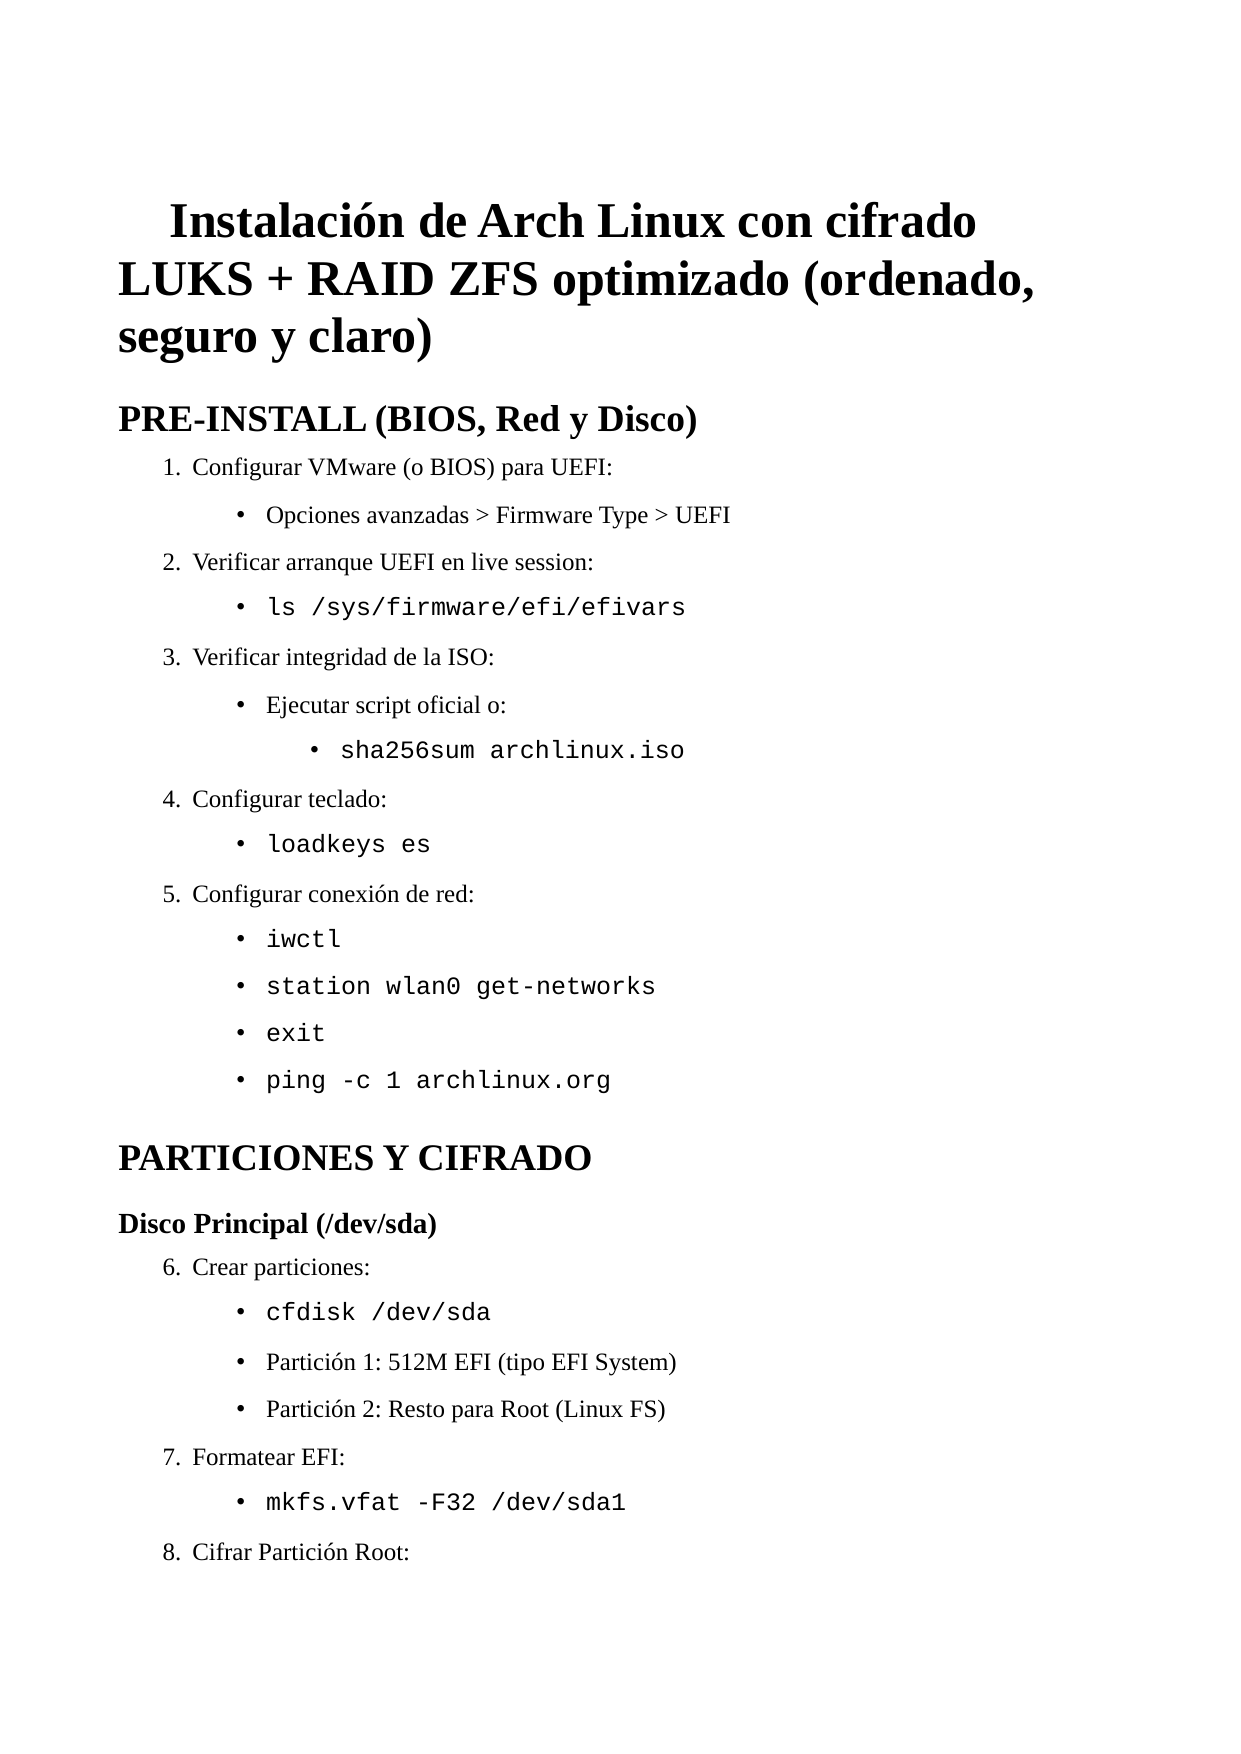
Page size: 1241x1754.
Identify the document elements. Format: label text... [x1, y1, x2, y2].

list Opciones avanzadas > Firmware Type > UEFI [236, 500, 1122, 528]
list exit [236, 1021, 1122, 1049]
list Partición 2: Resto para Root (Linux FS) [236, 1394, 1122, 1423]
list Cifrar Partición Root: [162, 1537, 1122, 1565]
list Verificar arranque UEFI en live session: [162, 547, 1122, 576]
list sha256sum archlinux.iso [310, 737, 1122, 766]
list Configurar conexión de red: [162, 879, 1122, 908]
subtitle Disco Principal (/dev/sda) [118, 1206, 1122, 1239]
list Ejecutar script oficial o: [236, 690, 1122, 718]
list Verificar integridad de la ISO: [162, 642, 1122, 671]
list station wlan0 get-networks [236, 974, 1122, 1002]
list Partición 1: 512M EFI (tipo EFI System) [236, 1347, 1122, 1376]
list ping -c 1 archlinux.org [236, 1068, 1122, 1096]
list mkfs.vfat -F32 /dev/sda1 [236, 1489, 1122, 1518]
subtitle PRE-INSTALL (BIOS, Red y Disco) [118, 397, 1122, 440]
list Configurar VMware (o BIOS) para UEFI: [162, 452, 1122, 481]
list ls /sys/firmware/efi/efivars [236, 595, 1122, 623]
list loadkeys es [236, 832, 1122, 860]
list cfdisk /dev/sda [236, 1300, 1122, 1328]
list Configurar teclado: [162, 784, 1122, 813]
subtitle PARTICIONES Y CIFRADO [118, 1136, 1122, 1179]
list Formatear EFI: [162, 1442, 1122, 1471]
list iwctl [236, 927, 1122, 955]
list Crear particiones: [162, 1252, 1122, 1281]
subtitle ✅ Instalación de Arch Linux con cifrado LUKS + RAID ZFS optimizado (ordenado, seguro y claro) [118, 191, 1122, 363]
